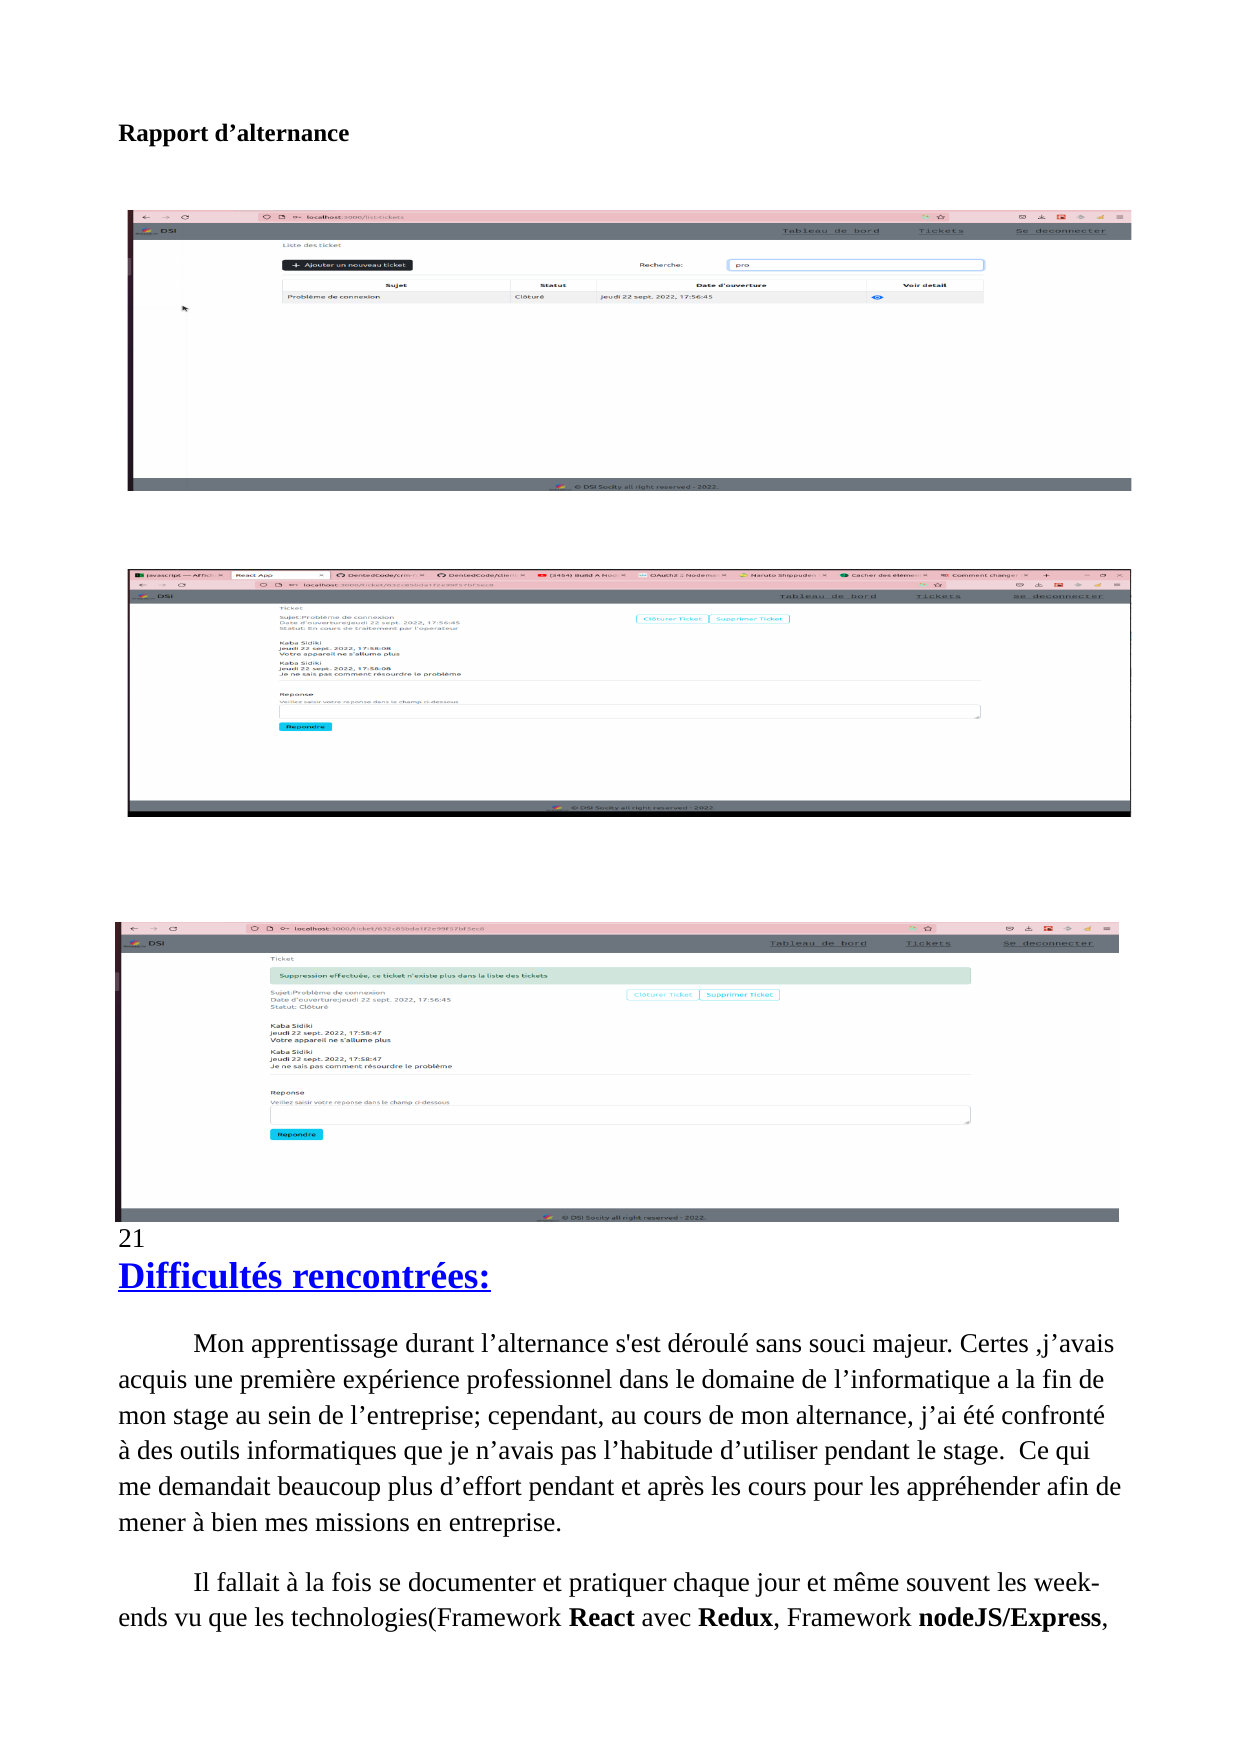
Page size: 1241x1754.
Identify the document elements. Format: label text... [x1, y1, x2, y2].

text 22 [118, 902, 1122, 1253]
text Difficultés rencontrées: [118, 1253, 1122, 1296]
picture [127, 569, 1132, 817]
text Il fallait à la fois se documenter et pratiquer chaque jour et même souvent les week-ends vu que les technologies(Framework React avec Redux, Framework nodeJS/Express, [118, 1566, 1122, 1633]
picture [115, 922, 1119, 1222]
picture [127, 210, 1132, 491]
text Mon apprentissage durant l’alternance s'est déroulé sans souci majeur. Certes ,j’avais acquis une première expérience professionnel dans le domaine de l’informatique a la fin de mon stage au sein de l’entreprise; cependant, au cours de mon alternance, j’ai été confronté à des outils informatiques que je n’avais pas l’habitude d’utiliser pendant le stage. Ce qui me demandait beaucoup plus d’effort pendant et après les cours pour les appréhender afin de mener à bien mes missions en entreprise. [118, 1327, 1122, 1537]
